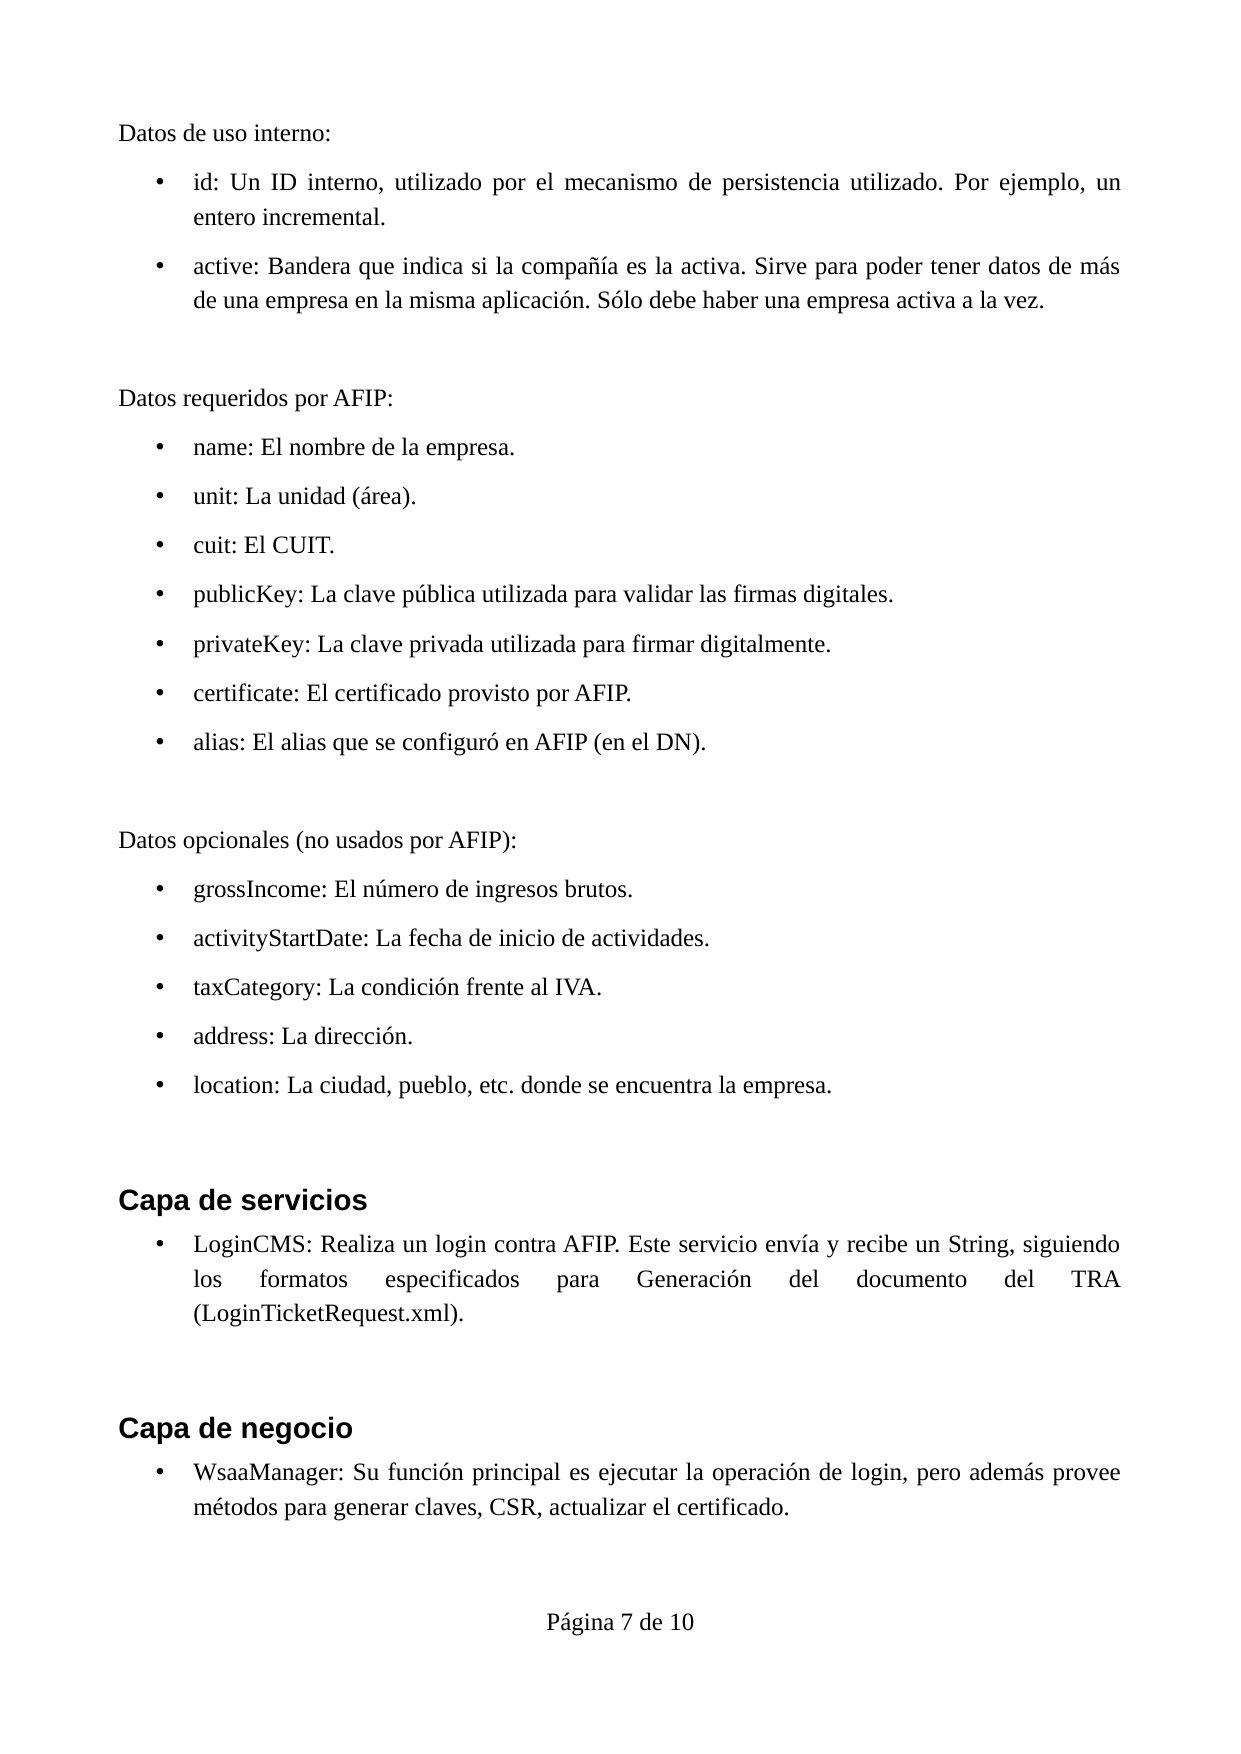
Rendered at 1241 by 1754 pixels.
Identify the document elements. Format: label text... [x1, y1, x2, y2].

subtitle Capa de servicios [118, 1183, 1122, 1217]
list WsaaManager: Su función principal es ejecutar la operación de login, pero además provee métodos para generar claves, CSR, actualizar el certificado. [156, 1457, 1122, 1520]
list certificate: El certificado provisto por AFIP. [156, 678, 1122, 706]
list privateKey: La clave privada utilizada para firmar digitalmente. [156, 629, 1122, 657]
list address: La dirección. [156, 1021, 1122, 1050]
text Datos de uso interno: [118, 118, 1122, 147]
text Datos requeridos por AFIP: [118, 383, 1122, 412]
list LoginCMS: Realiza un login contra AFIP. Este servicio envía y recibe un String, siguiendo los formatos especificados para Generación del documento del TRA (LoginTicketRequest.xml). [156, 1229, 1122, 1327]
list cuit: El CUIT. [156, 531, 1122, 559]
list unit: La unidad (área). [156, 481, 1122, 510]
list id: Un ID interno, utilizado por el mecanismo de persistencia utilizado. Por ejemplo, un entero incremental. [156, 167, 1122, 230]
text Datos opcionales (no usados por AFIP): [118, 825, 1122, 854]
list location: La ciudad, pueblo, etc. donde se encuentra la empresa. [156, 1070, 1122, 1099]
subtitle Capa de negocio [118, 1411, 1122, 1444]
list name: El nombre de la empresa. [156, 432, 1122, 461]
list activityStartDate: La fecha de inicio de actividades. [156, 923, 1122, 952]
list alias: El alias que se configuró en AFIP (en el DN). [156, 727, 1122, 756]
list active: Bandera que indica si la compañía es la activa. Sirve para poder tener datos de más de una empresa en la misma aplicación. Sólo debe haber una empresa activa a la vez. [156, 251, 1122, 314]
list grossIncome: El número de ingresos brutos. [156, 874, 1122, 903]
list taxCategory: La condición frente al IVA. [156, 972, 1122, 1001]
list publicKey: La clave pública utilizada para validar las firmas digitales. [156, 579, 1122, 608]
